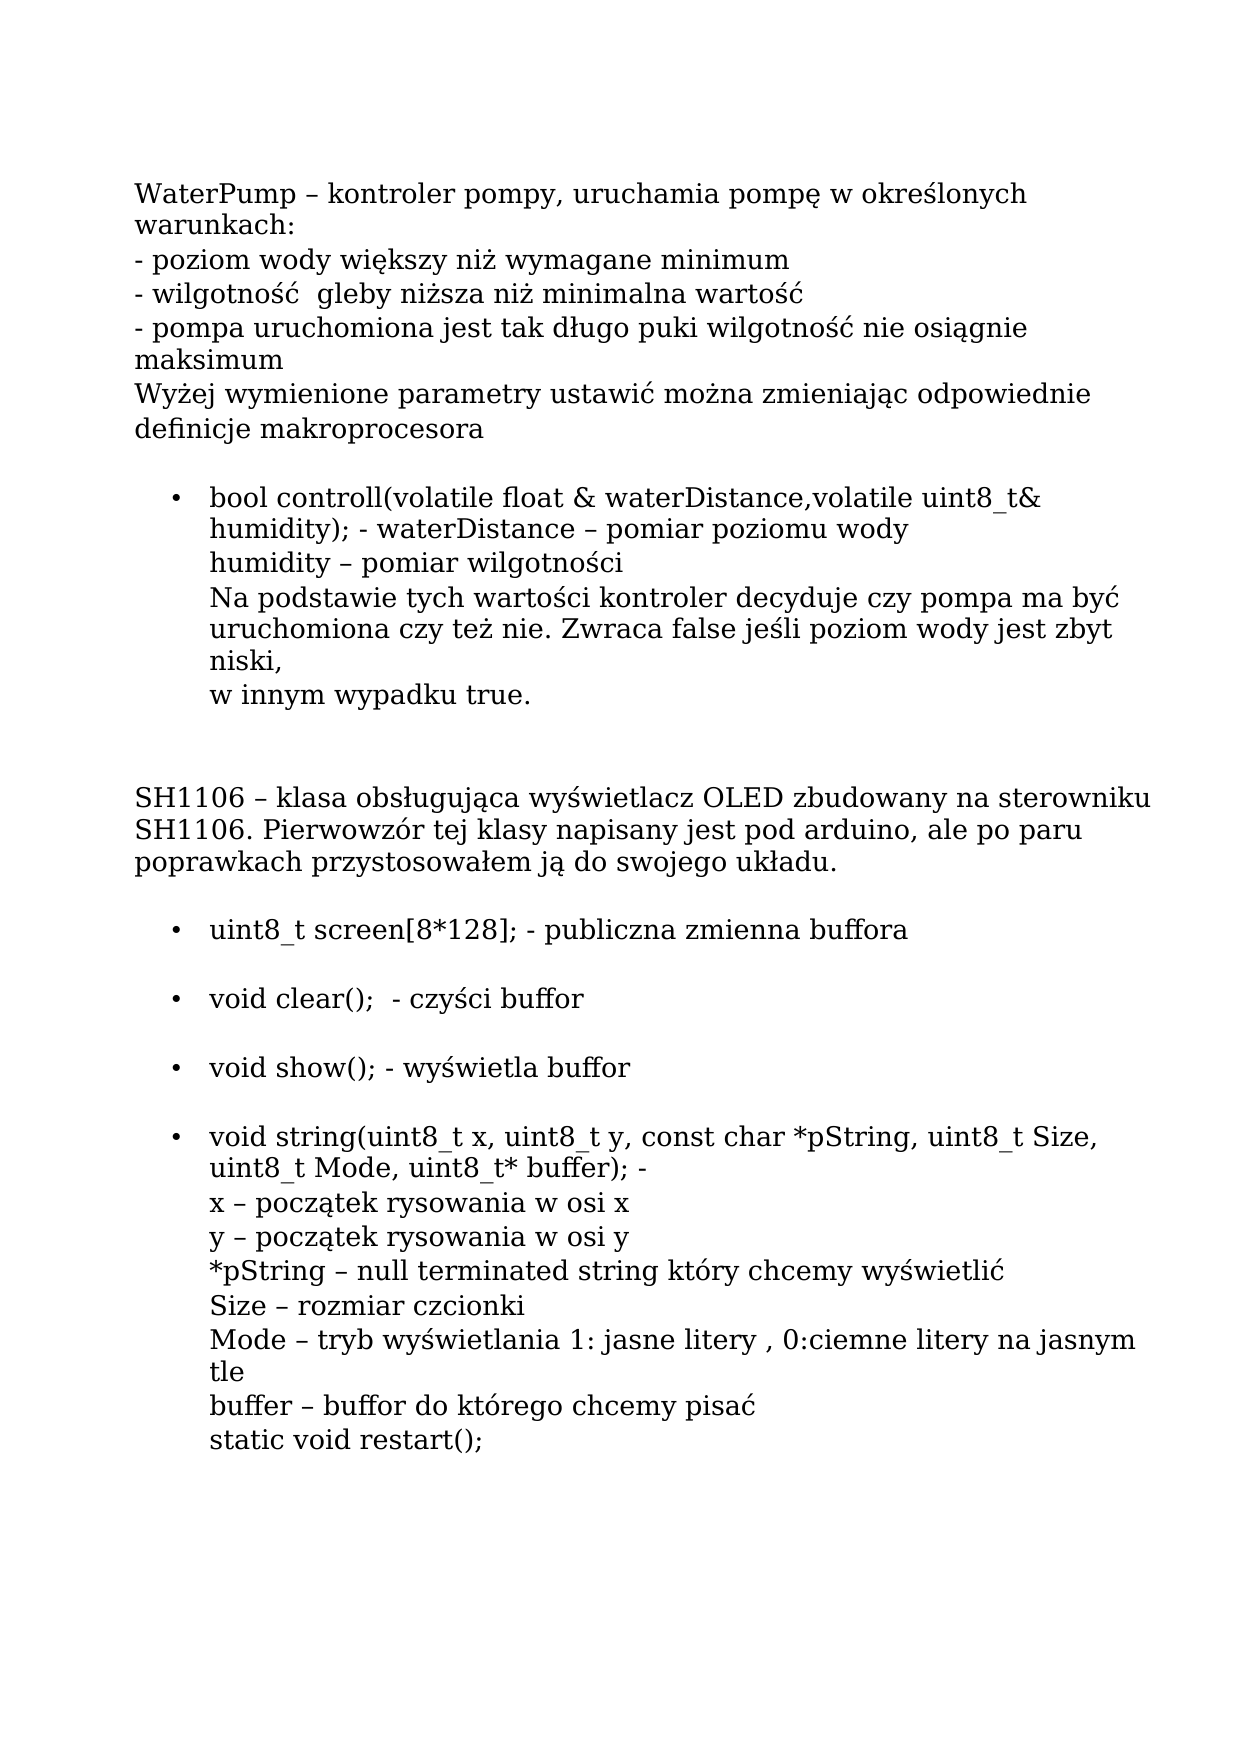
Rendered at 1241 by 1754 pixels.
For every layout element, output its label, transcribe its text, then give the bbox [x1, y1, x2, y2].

list void clear(); - czyści buffor [172, 983, 1181, 1015]
list bool controll(volatile float & waterDistance,volatile uint8_t& humidity); - waterDistance – pomiar poziomu wody [172, 482, 1181, 545]
list w innym wypadku true. [172, 680, 1181, 711]
text *pString – null terminated string który chcemy wyświetlić [134, 1256, 1181, 1287]
list void show(); - wyświetla buffor [172, 1052, 1181, 1084]
list uint8_t screen[8*128]; - publiczna zmienna buffora [172, 915, 1181, 946]
text Mode – tryb wyświetlania 1: jasne litery , 0:ciemne litery na jasnym tle [134, 1324, 1181, 1387]
text SH1106 – klasa obsługująca wyświetlacz OLED zbudowany na sterowniku SH1106. Pierwowzór tej klasy napisany jest pod arduino, ale po paru poprawkach przystosowałem ją do swojego układu. [134, 783, 1181, 877]
list humidity – pomiar wilgotności [172, 548, 1181, 579]
text static void restart(); [134, 1425, 1181, 1456]
list Na podstawie tych wartości kontroler decyduje czy pompa ma być uruchomiona czy też nie. Zwraca false jeśli poziom wody jest zbyt niski, [172, 582, 1181, 677]
text - poziom wody większy niż wymagane minimum [134, 244, 1181, 276]
list x – początek rysowania w osi x [172, 1187, 1181, 1218]
text Size – rozmiar czcionki [134, 1290, 1181, 1322]
list void string(uint8_t x, uint8_t y, const char *pString, uint8_t Size, uint8_t Mode, uint8_t* buffer); - [172, 1121, 1181, 1184]
text definicje makroprocesora [134, 413, 1181, 445]
text buffer – buffor do którego chcemy pisać [134, 1390, 1181, 1422]
text WaterPump – kontroler pompy, uruchamia pompę w określonych warunkach: [134, 178, 1181, 241]
text y – początek rysowania w osi y [134, 1221, 1181, 1253]
text Wyżej wymienione parametry ustawić można zmieniając odpowiednie [134, 379, 1181, 410]
text - wilgotność gleby niższa niż minimalna wartość [134, 278, 1181, 310]
text - pompa uruchomiona jest tak długo puki wilgotność nie osiągnie maksimum [134, 313, 1181, 376]
